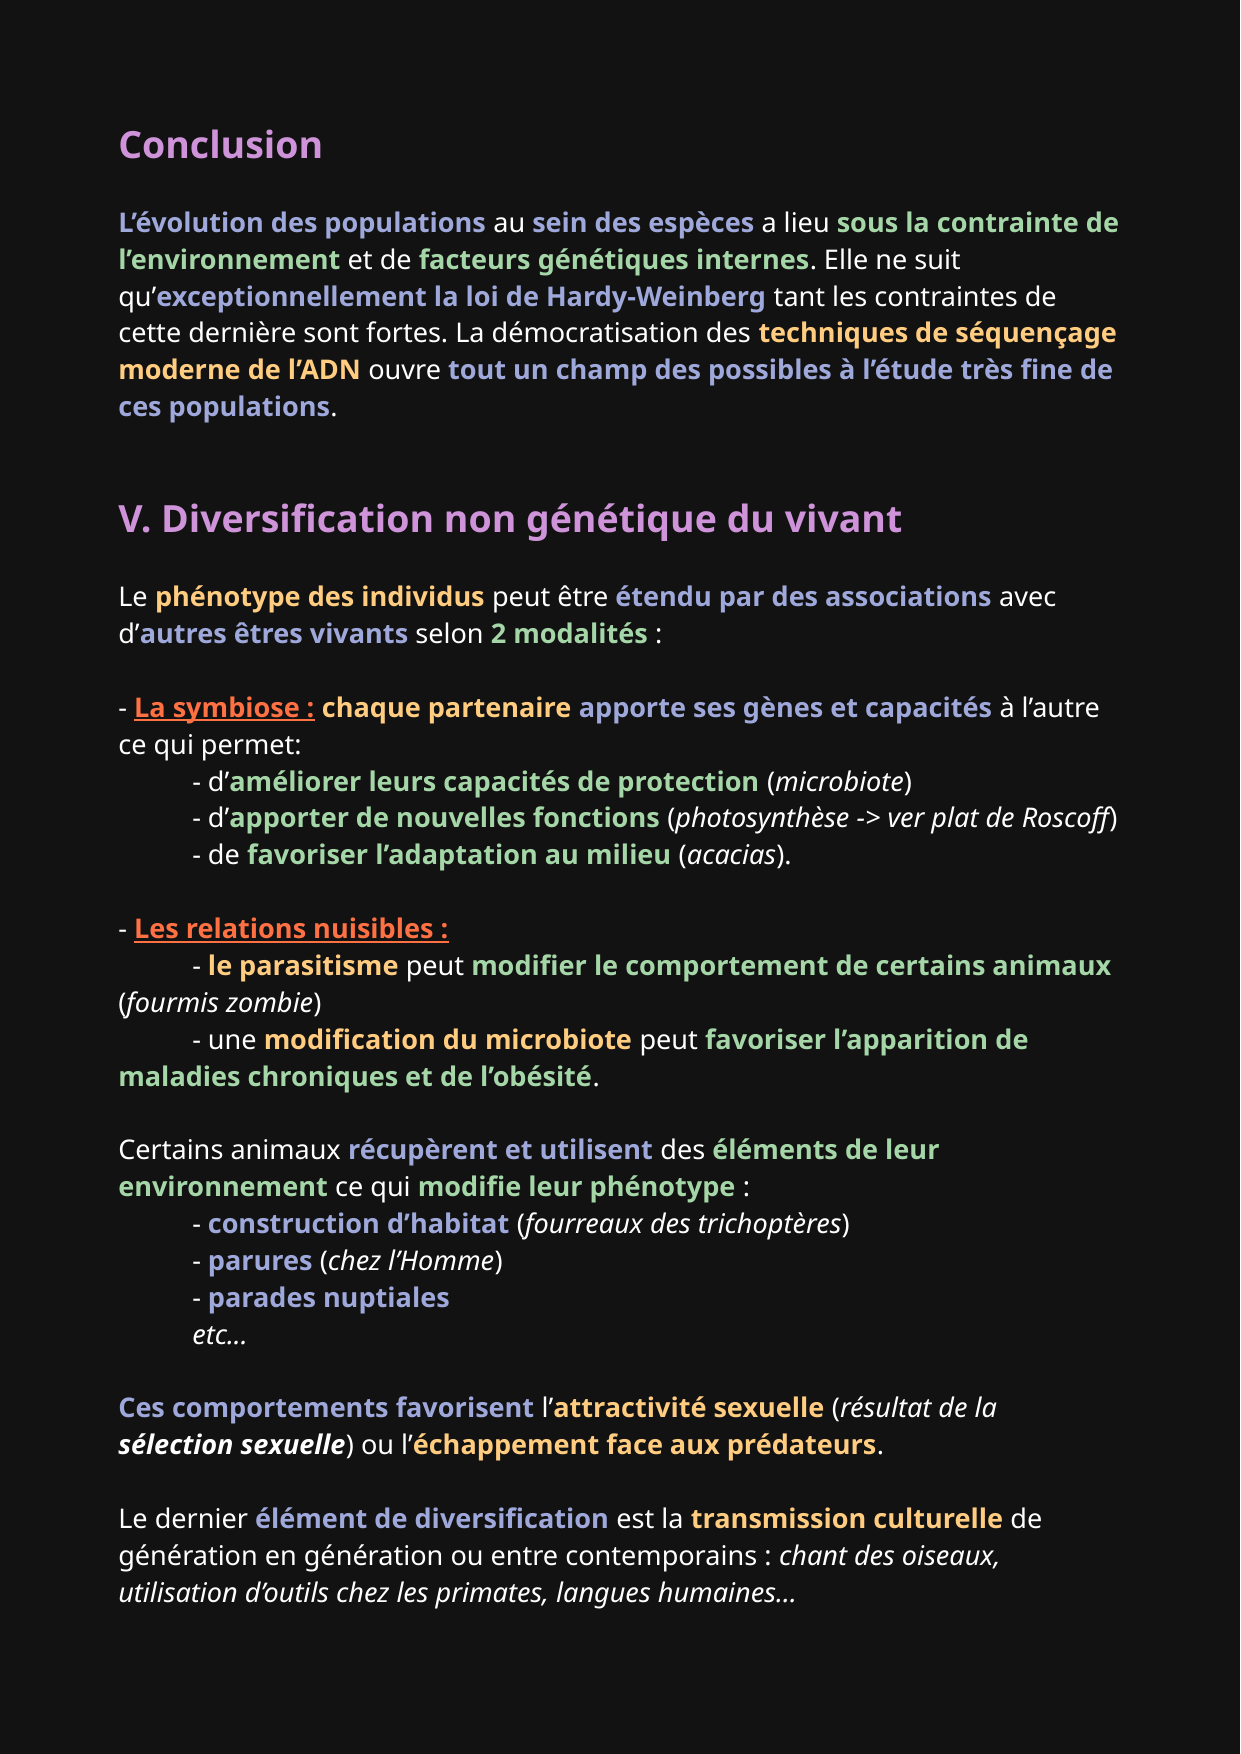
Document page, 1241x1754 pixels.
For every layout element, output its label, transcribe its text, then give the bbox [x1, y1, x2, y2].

text etc... [118, 1315, 1122, 1352]
text Certains animaux récupèrent et utilisent des éléments de leur environnement ce qui modifie leur phénotype : [118, 1131, 1122, 1204]
text - parades nuptiales [118, 1278, 1122, 1315]
text - le parasitisme peut modifier le comportement de certains animaux (fourmis zombie) [118, 946, 1122, 1020]
text Ces comportements favorisent l’attractivité sexuelle (résultat de la sélection sexuelle) ou l’échappement face aux prédateurs. [118, 1389, 1122, 1463]
text - parures (chez l’Homme) [118, 1241, 1122, 1278]
text - d’apporter de nouvelles fonctions (photosynthèse -> ver plat de Roscoff) [118, 799, 1122, 836]
text - La symbiose : chaque partenaire apporte ses gènes et capacités à l’autre ce qui permet: [118, 688, 1122, 762]
text Conclusion [118, 118, 1122, 169]
text - de favoriser l’adaptation au milieu (acacias). [118, 836, 1122, 873]
text - d’améliorer leurs capacités de protection (microbiote) [118, 762, 1122, 799]
text V. Diversification non génétique du vivant [118, 493, 1122, 544]
text - construction d’habitat (fourreaux des trichoptères) [118, 1204, 1122, 1241]
text Le dernier élément de diversification est la transmission culturelle de génération en génération ou entre contemporains : chant des oiseaux, utilisation d’outils chez les primates, langues humaines… [118, 1499, 1122, 1610]
text - Les relations nuisibles : [118, 909, 1122, 946]
text L’évolution des populations au sein des espèces a lieu sous la contrainte de l’environnement et de facteurs génétiques internes. Elle ne suit qu’exceptionnellement la loi de Hardy-Weinberg tant les contraintes de cette dernière sont fortes. La démocratisation des techniques de séquençage moderne de l’ADN ouvre tout un champ des possibles à l’étude très fine de ces populations. [118, 203, 1122, 424]
text - une modification du microbiote peut favoriser l’apparition de maladies chroniques et de l’obésité. [118, 1020, 1122, 1094]
text Le phénotype des individus peut être étendu par des associations avec d’autres êtres vivants selon 2 modalités : [118, 578, 1122, 651]
